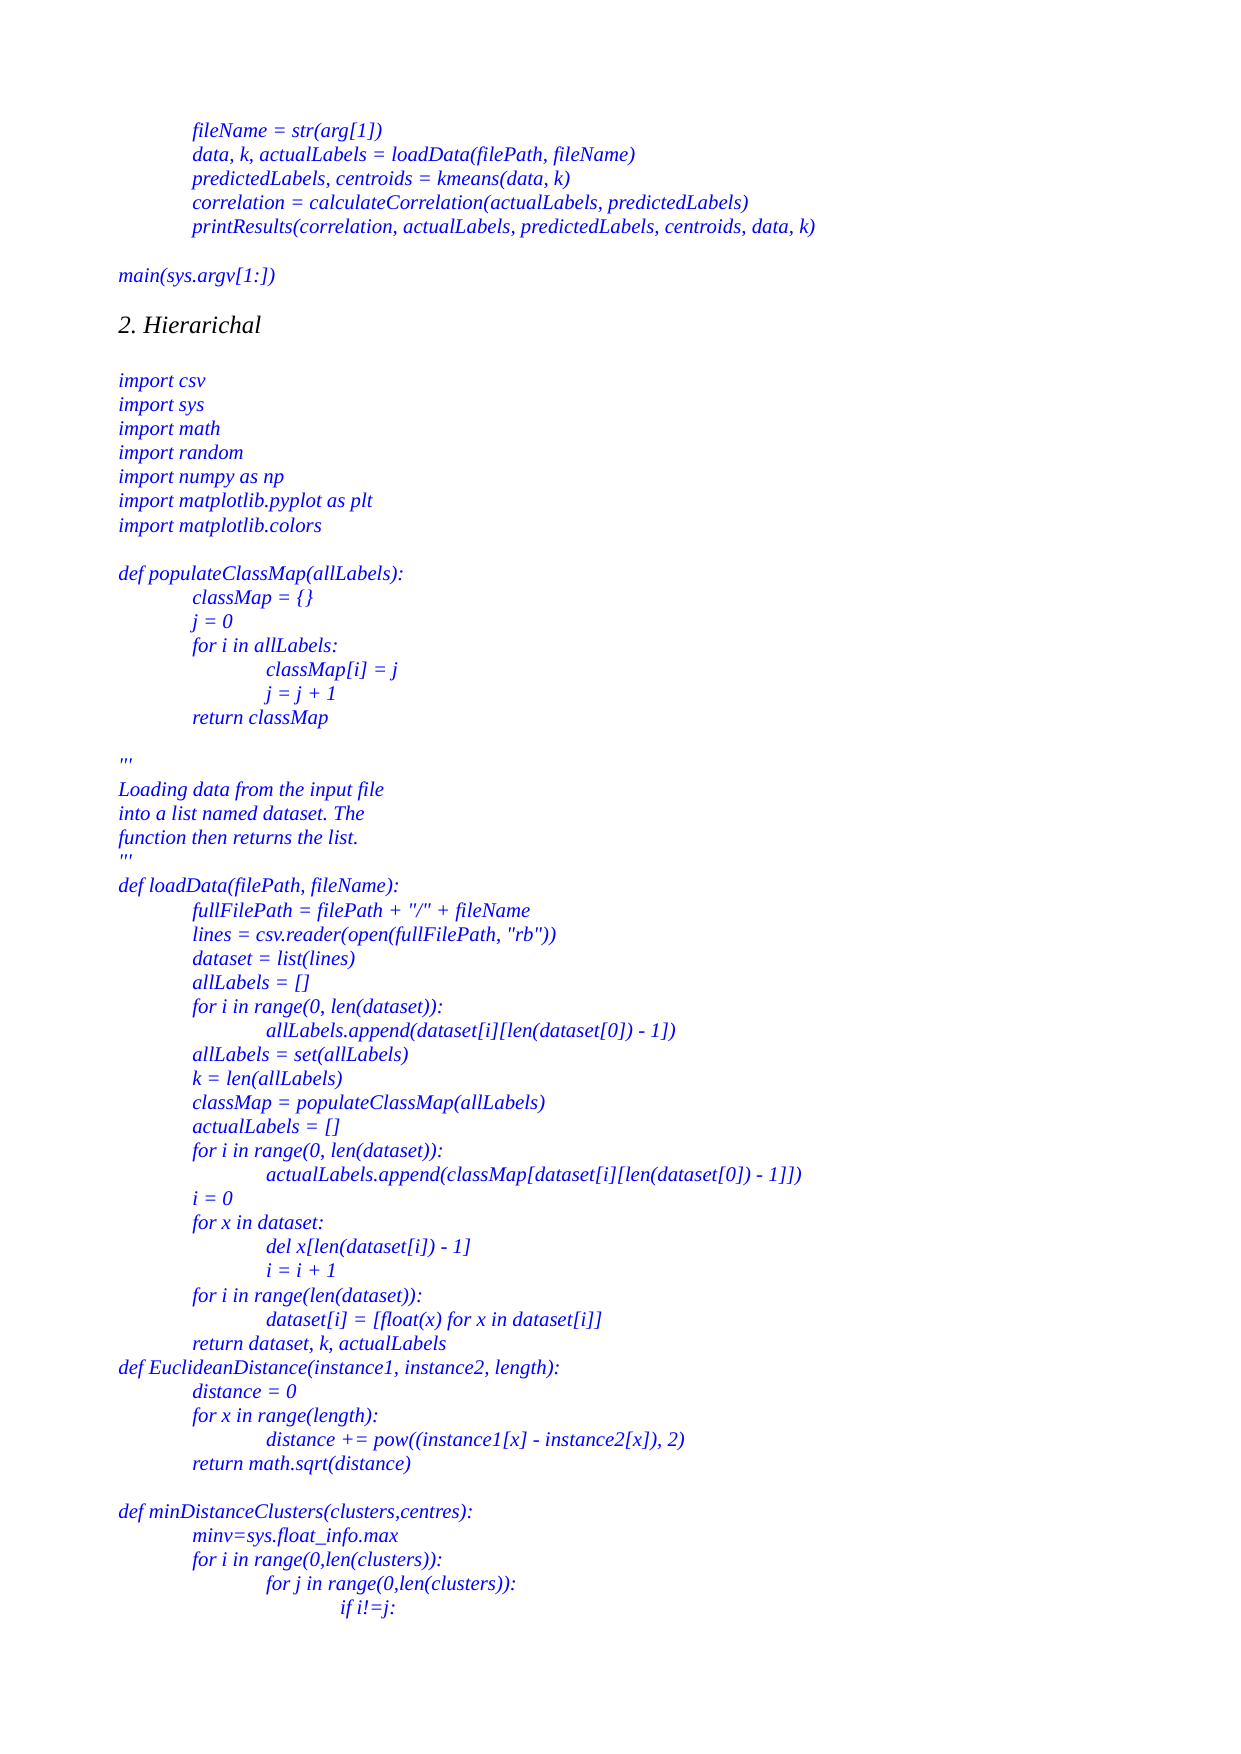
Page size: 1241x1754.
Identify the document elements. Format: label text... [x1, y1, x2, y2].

text ''' [118, 849, 1122, 873]
text main(sys.argv[1:]) [118, 262, 1122, 287]
text distance += pow((instance1[x] - instance2[x]), 2) [118, 1427, 1122, 1451]
text dataset = list(lines) [118, 946, 1122, 970]
text ''' [118, 753, 1122, 777]
text return dataset, k, actualLabels [118, 1331, 1122, 1355]
text dataset[i] = [float(x) for x in dataset[i]] [118, 1307, 1122, 1331]
text import matplotlib.colors [118, 512, 1122, 537]
text Loading data from the input file [118, 777, 1122, 801]
text data, k, actualLabels = loadData(filePath, fileName) [118, 142, 1122, 166]
text del x[len(dataset[i]) - 1] [118, 1234, 1122, 1258]
text if i!=j: [118, 1595, 1122, 1619]
text j = 0 [118, 609, 1122, 633]
text 2. Hierarichal [118, 311, 1122, 339]
text correlation = calculateCorrelation(actualLabels, predictedLabels) [118, 190, 1122, 214]
text minv=sys.float_info.max [118, 1523, 1122, 1547]
text import sys [118, 392, 1122, 416]
text return math.sqrt(distance) [118, 1451, 1122, 1475]
text fileName = str(arg[1]) [118, 118, 1122, 142]
text for i in range(0, len(dataset)): [118, 1138, 1122, 1162]
text i = i + 1 [118, 1258, 1122, 1282]
text import numpy as np [118, 464, 1122, 488]
text actualLabels = [] [118, 1114, 1122, 1138]
text for x in dataset: [118, 1210, 1122, 1234]
text for i in range(0, len(dataset)): [118, 994, 1122, 1018]
text import matplotlib.pyplot as plt [118, 488, 1122, 512]
text function then returns the list. [118, 825, 1122, 849]
text classMap = {} [118, 585, 1122, 609]
text return classMap [118, 705, 1122, 729]
text for j in range(0,len(clusters)): [118, 1571, 1122, 1595]
text for x in range(length): [118, 1403, 1122, 1427]
text import random [118, 440, 1122, 464]
text def EuclideanDistance(instance1, instance2, length): [118, 1355, 1122, 1379]
text printResults(correlation, actualLabels, predictedLabels, centroids, data, k) [118, 214, 1122, 238]
text classMap = populateClassMap(allLabels) [118, 1090, 1122, 1114]
text predictedLabels, centroids = kmeans(data, k) [118, 166, 1122, 190]
text allLabels.append(dataset[i][len(dataset[0]) - 1]) [118, 1018, 1122, 1042]
text lines = csv.reader(open(fullFilePath, "rb")) [118, 922, 1122, 946]
text import csv [118, 368, 1122, 392]
text def populateClassMap(allLabels): [118, 561, 1122, 585]
text allLabels = [] [118, 970, 1122, 994]
text k = len(allLabels) [118, 1066, 1122, 1090]
text actualLabels.append(classMap[dataset[i][len(dataset[0]) - 1]]) [118, 1162, 1122, 1186]
text def loadData(filePath, fileName): [118, 873, 1122, 897]
text for i in allLabels: [118, 633, 1122, 657]
text allLabels = set(allLabels) [118, 1042, 1122, 1066]
text for i in range(len(dataset)): [118, 1282, 1122, 1307]
text j = j + 1 [118, 681, 1122, 705]
text fullFilePath = filePath + "/" + fileName [118, 897, 1122, 922]
text i = 0 [118, 1186, 1122, 1210]
text classMap[i] = j [118, 657, 1122, 681]
text def minDistanceClusters(clusters,centres): [118, 1499, 1122, 1523]
text for i in range(0,len(clusters)): [118, 1547, 1122, 1571]
text import math [118, 416, 1122, 440]
text into a list named dataset. The [118, 801, 1122, 825]
text distance = 0 [118, 1379, 1122, 1403]
